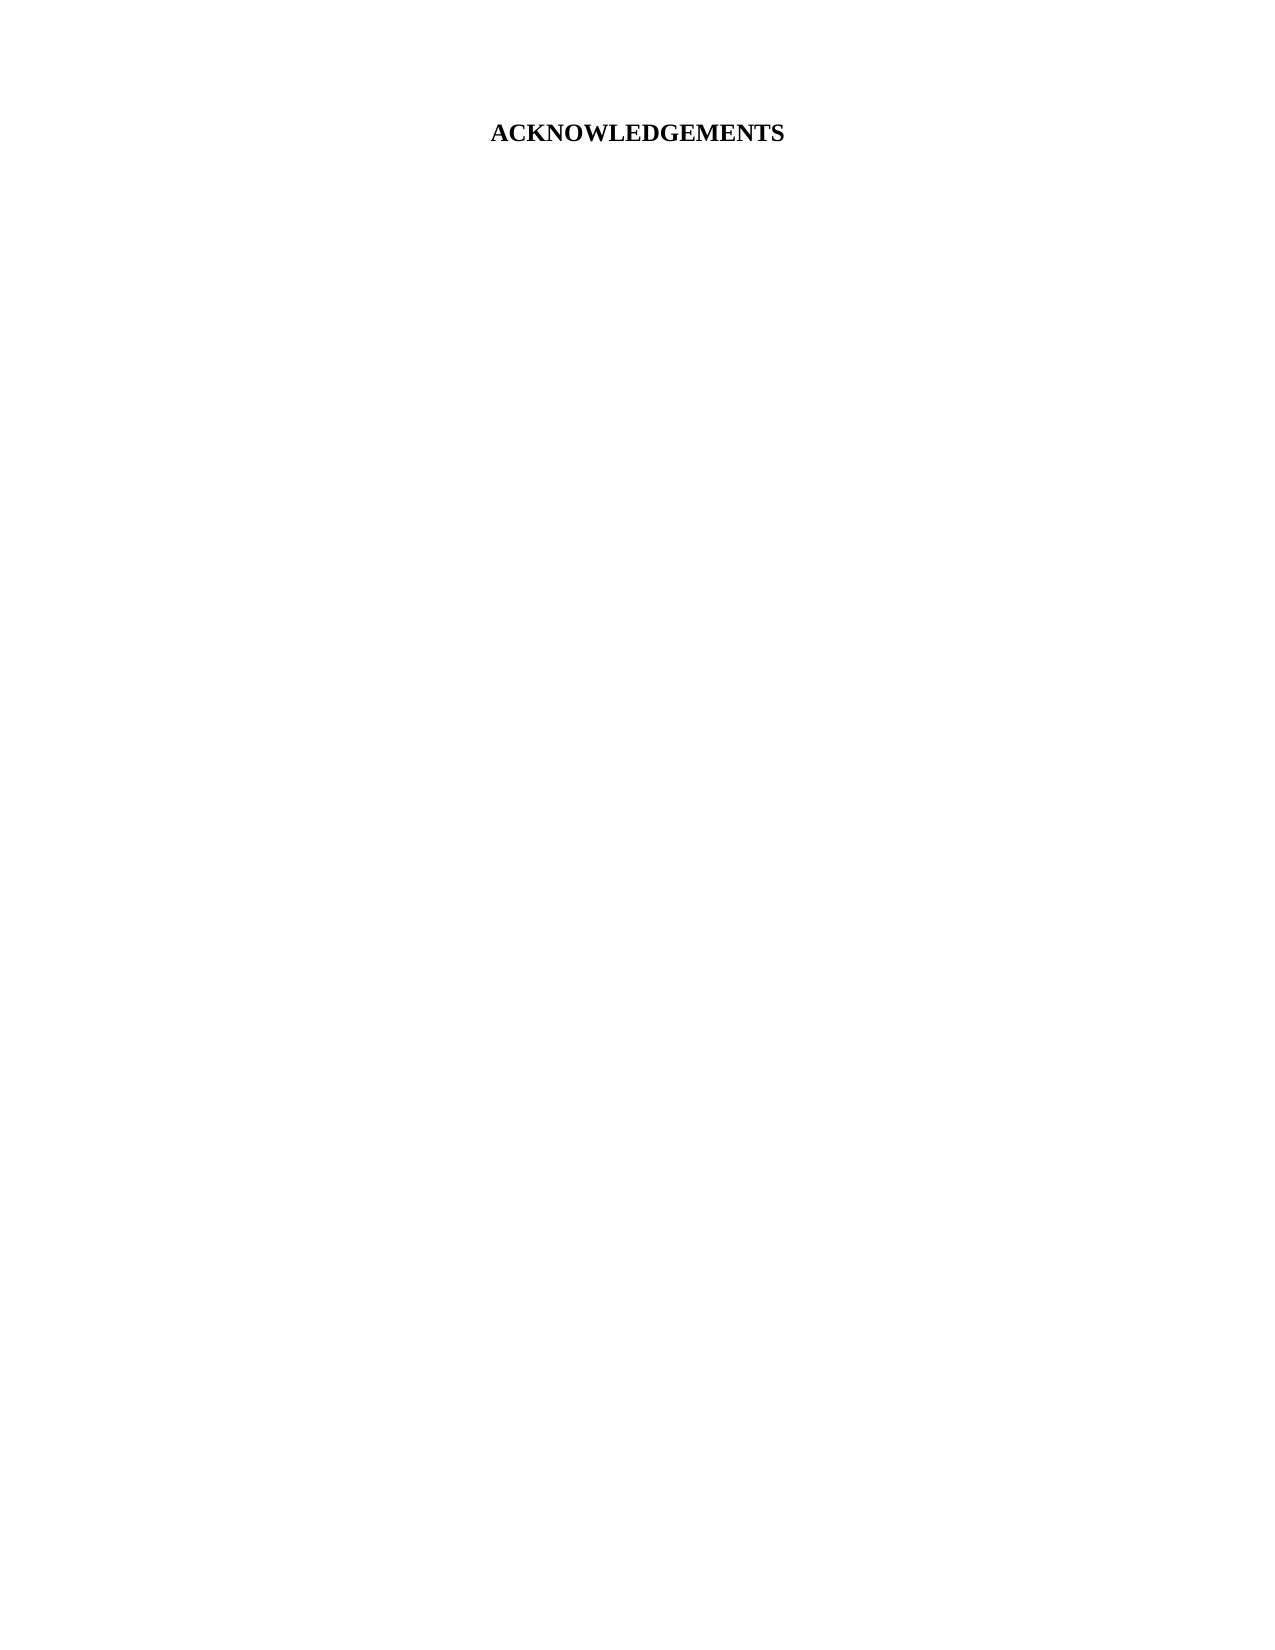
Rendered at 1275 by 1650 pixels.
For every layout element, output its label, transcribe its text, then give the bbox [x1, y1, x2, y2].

text ACKNOWLEDGEMENTS [118, 118, 1157, 147]
